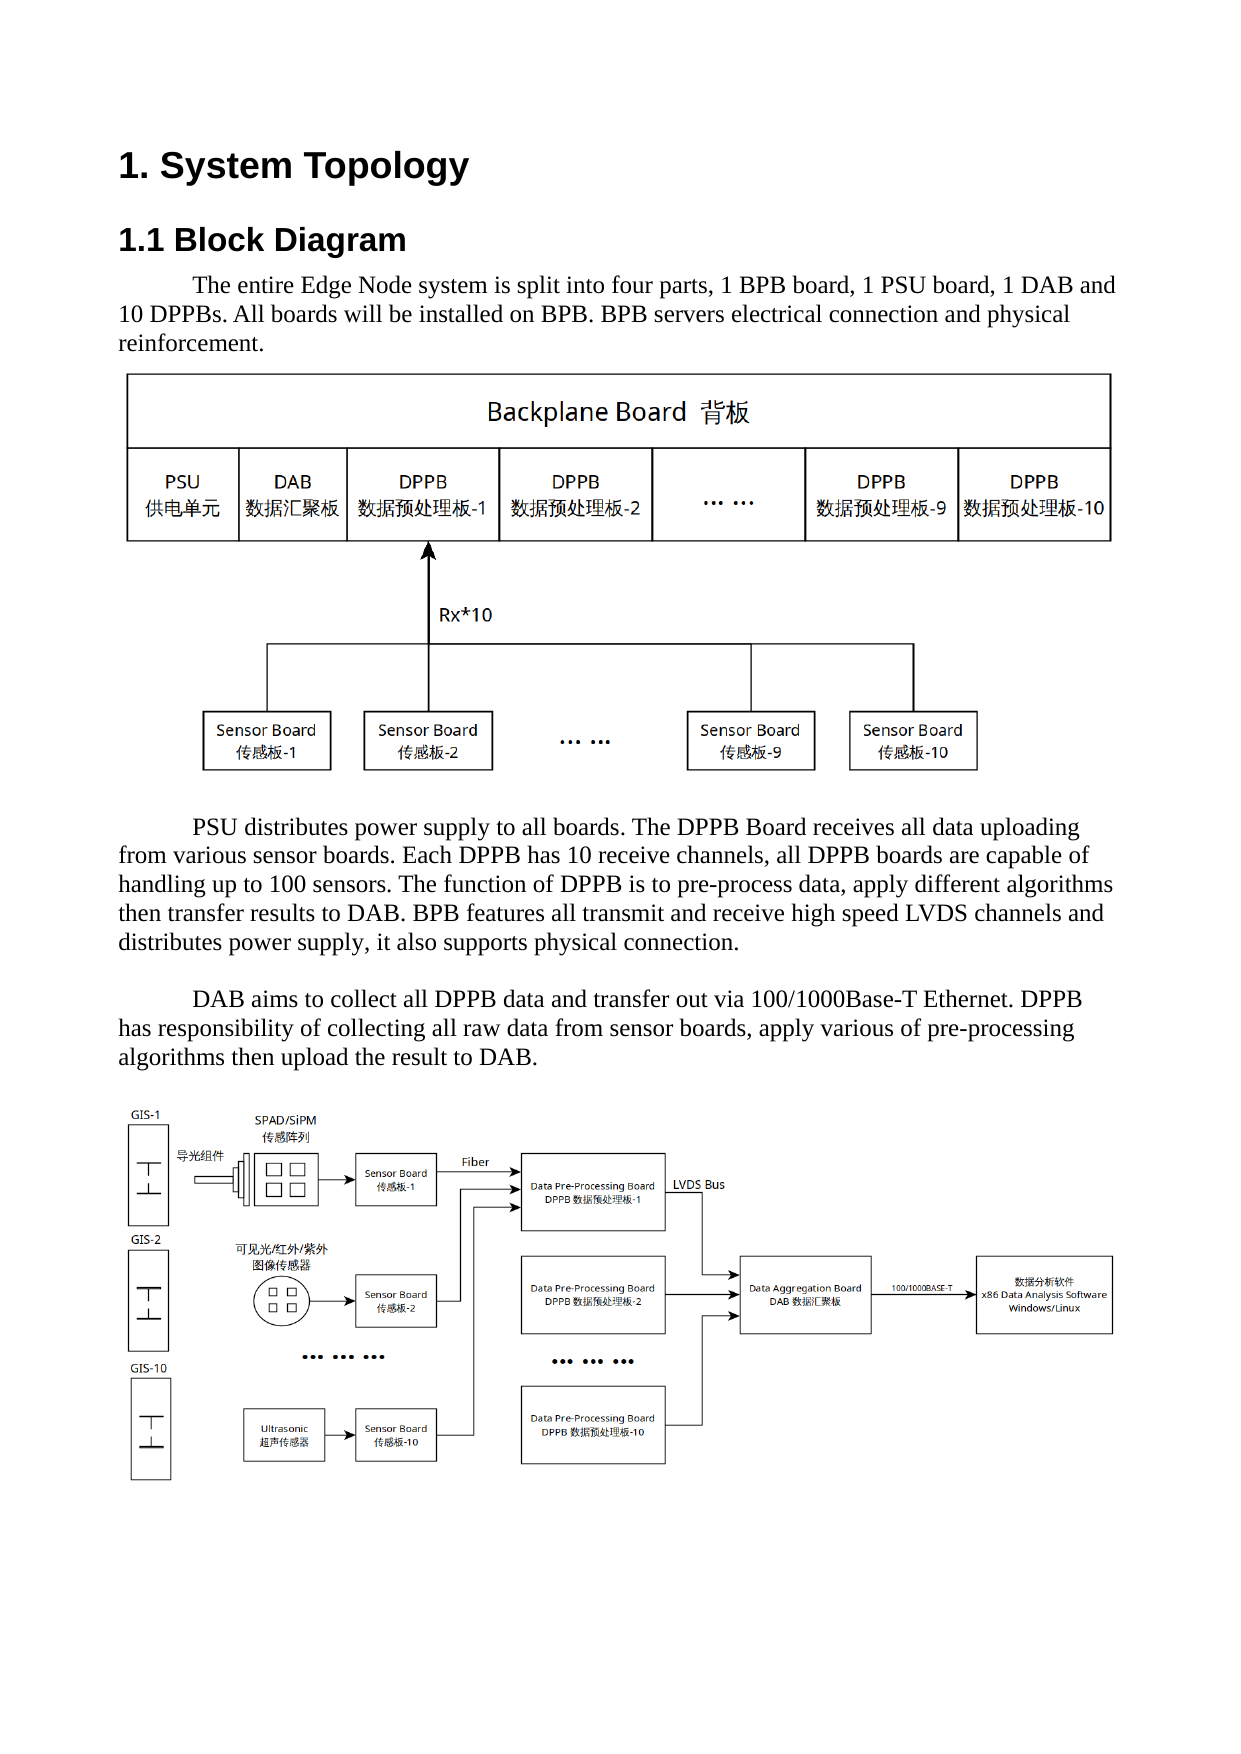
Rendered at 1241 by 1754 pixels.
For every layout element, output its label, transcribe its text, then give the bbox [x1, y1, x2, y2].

text PSU distributes power supply to all boards. The DPPB Board receives all data uploading from various sensor boards. Each DPPB has 10 receive channels, all DPPB boards are capable of handling up to 100 sensors. The function of DPPB is to pre-process data, apply different algorithms then transfer results to DAB. BPB features all transmit and receive high speed LVDS channels and distributes power supply, it also supports physical connection. [118, 812, 1122, 956]
picture [118, 356, 1123, 784]
text The entire Edge Node system is split into four parts, 1 BPB board, 1 PSU board, 1 DAB and 10 DPPBs. All boards will be installed on BPB. BPB servers electrical connection and physical reinforcement. [118, 271, 1122, 356]
subtitle 1.1 Block Diagram [118, 219, 1122, 258]
text DAB aims to collect all DPPB data and transfer out via 100/1000Base-T Ethernet. DPPB has responsibility of collecting all raw data from sensor boards, apply various of pre-processing algorithms then upload the result to DAB. [118, 984, 1122, 1071]
subtitle 1. System Topology [118, 143, 1122, 186]
picture [118, 1099, 1123, 1485]
